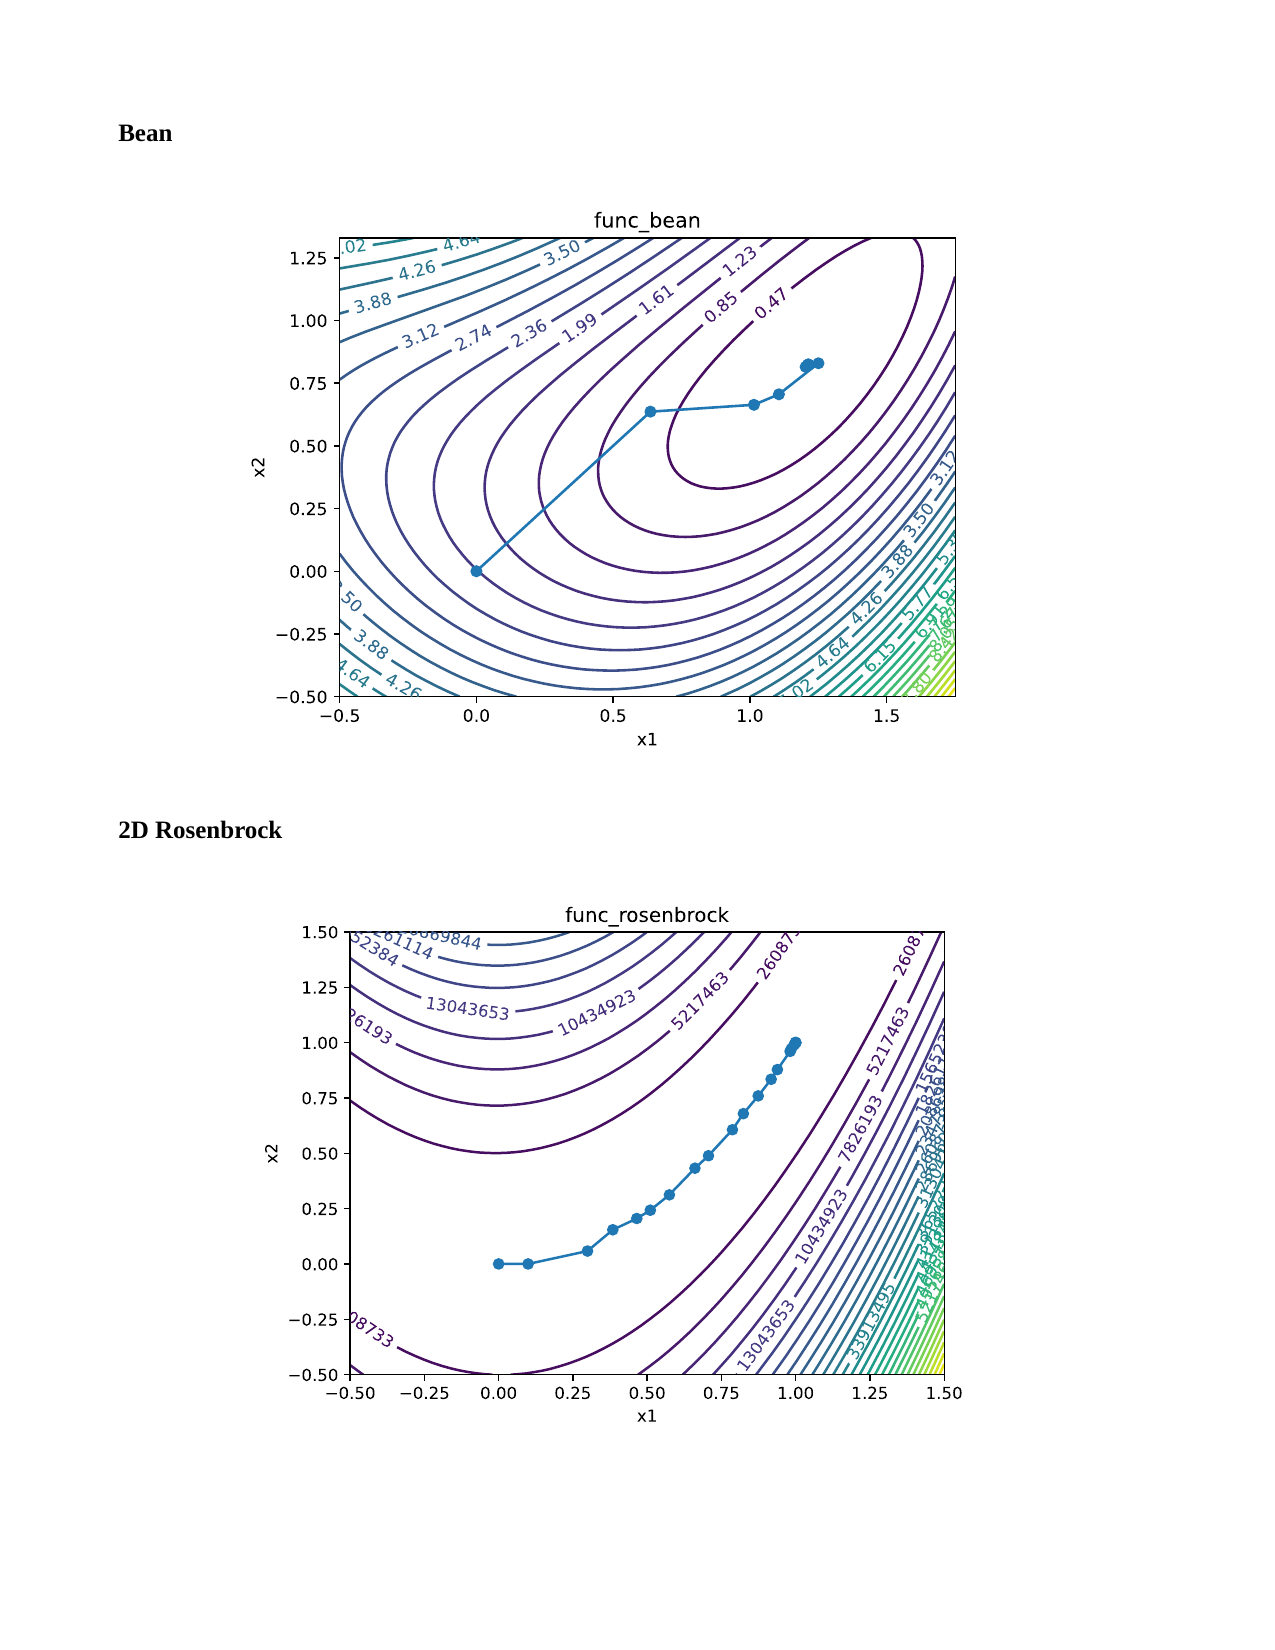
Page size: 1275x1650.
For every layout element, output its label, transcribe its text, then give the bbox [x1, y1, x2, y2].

text 2D Rosenbrock [118, 815, 1157, 843]
text Bean [118, 118, 1157, 147]
